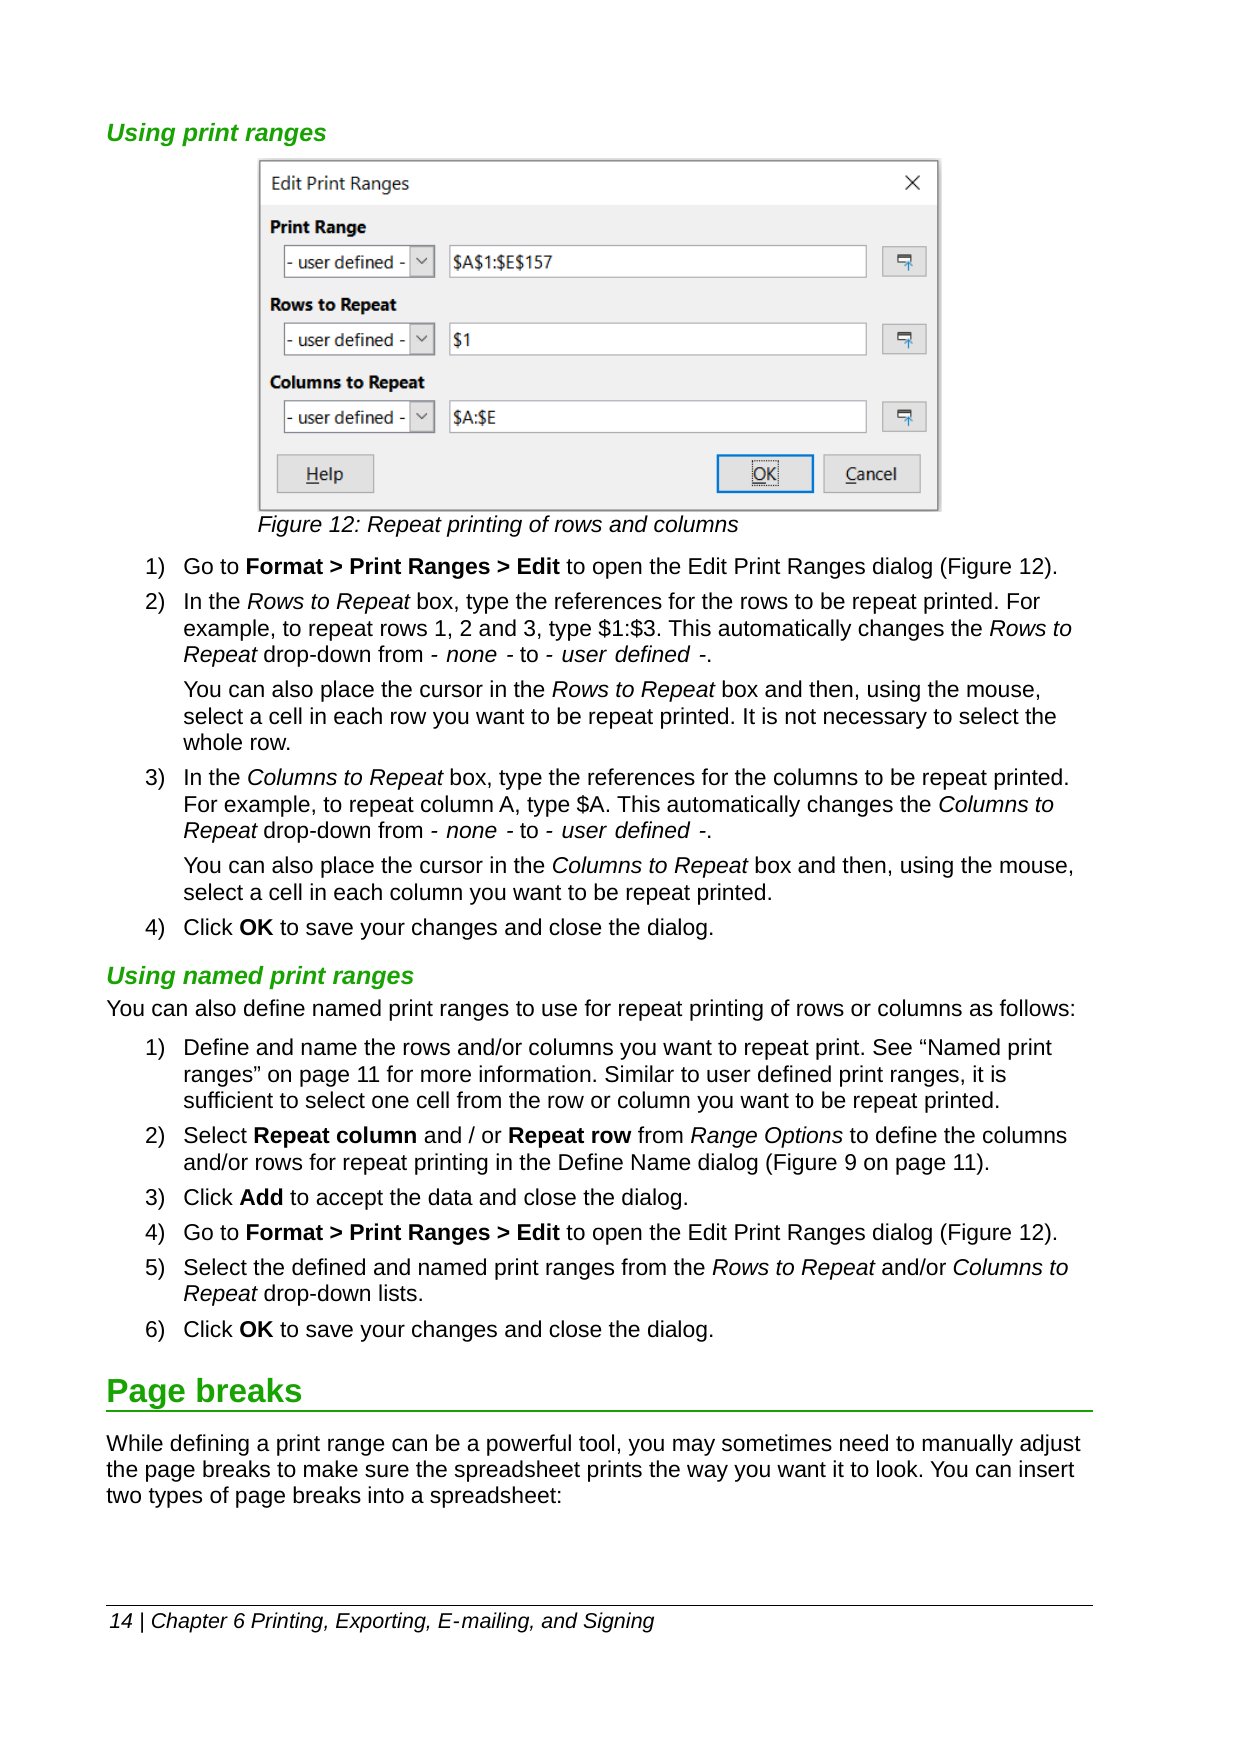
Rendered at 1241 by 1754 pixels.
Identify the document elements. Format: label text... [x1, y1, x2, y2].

subtitle Using named print ranges [106, 961, 1093, 989]
list Define and name the rows and/or columns you want to repeat print. See “Named print ranges” on page 11 for more information. Similar to user defined print ranges, it is sufficient to select one cell from the row or column you want to be repeat printed. [165, 1034, 1093, 1113]
list Select the defined and named print ranges from the Rows to Repeat and/or Columns to Repeat drop-down lists. [165, 1254, 1093, 1307]
list Click OK to save your changes and close the dialog. [165, 1316, 1093, 1342]
list Click OK to save your changes and close the dialog. [165, 914, 1093, 940]
list Go to Format > Print Ranges > Edit to open the Edit Print Ranges dialog (Figure 12). [165, 553, 1093, 579]
list You can also place the cursor in the Rows to Repeat box and then, using the mouse, select a cell in each row you want to be repeat printed. It is not necessary to select the whole row. [165, 676, 1093, 755]
list You can also place the cursor in the Columns to Repeat box and then, using the mouse, select a cell in each column you want to be repeat printed. [165, 852, 1093, 905]
list In the Columns to Repeat box, type the references for the columns to be repeat printed. For example, to repeat column A, type $A. This automatically changes the Columns to Repeat drop-down from - none - to - user defined -. [165, 764, 1093, 843]
list Go to Format > Print Ranges > Edit to open the Edit Print Ranges dialog (Figure 12). [165, 1219, 1093, 1245]
list Click Add to accept the data and close the dialog. [165, 1184, 1093, 1210]
text Figure 12: Repeat printing of rows and columns [257, 512, 942, 538]
text You can also define named print ranges to use for repeat printing of rows or columns as follows: [106, 995, 1093, 1022]
list In the Rows to Repeat box, type the references for the rows to be repeat printed. For example, to repeat rows 1, 2 and 3, type $1:$3. This automatically changes the Rows to Repeat drop-down from - none - to - user defined -. [165, 588, 1093, 667]
picture [257, 158, 942, 512]
list Select Repeat column and / or Repeat row from Range Options to define the columns and/or rows for repeat printing in the Define Name dialog (Figure 9 on page 11). [165, 1122, 1093, 1175]
subtitle Page breaks [106, 1371, 1093, 1410]
subtitle Using print ranges [106, 118, 1093, 147]
text While defining a print range can be a powerful tool, you may sometimes need to manually adjust the page breaks to make sure the spreadsheet prints the way you want it to look. You can insert two types of page breaks into a spreadsheet: [106, 1430, 1093, 1509]
